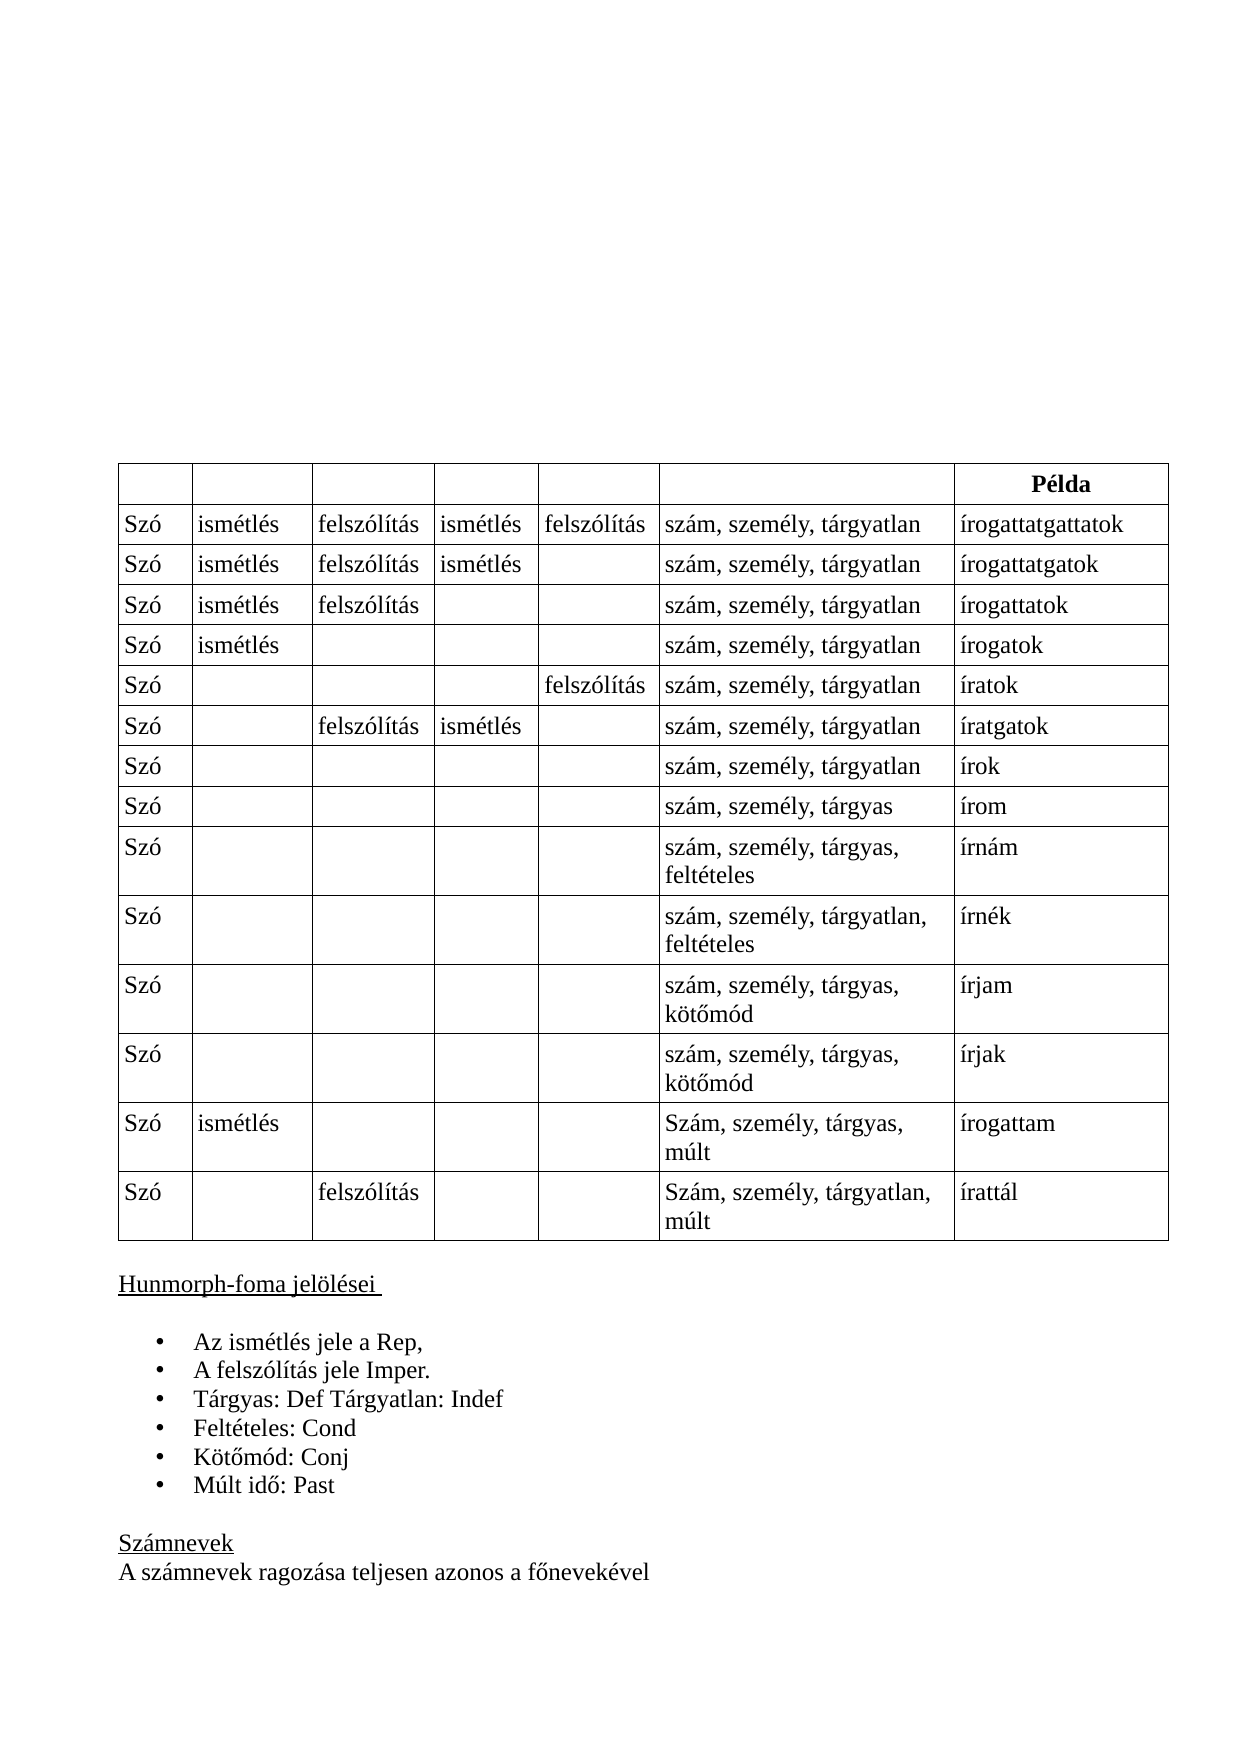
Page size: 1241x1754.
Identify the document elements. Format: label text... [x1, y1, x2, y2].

table_cell szám, személy, tárgyatlan [660, 505, 954, 544]
table_cell [539, 1172, 659, 1240]
text A számnevek ragozása teljesen azonos a főnevekével [118, 1557, 1122, 1585]
table_cell [193, 787, 312, 826]
text Számnevek [118, 1528, 1122, 1557]
table_cell [435, 787, 538, 826]
table_cell [435, 625, 538, 665]
table_cell írogatok [955, 625, 1168, 665]
table_cell írogattatgattatok [955, 505, 1168, 544]
table_cell írogattatok [955, 585, 1168, 624]
table_cell [193, 746, 312, 786]
table_cell [435, 1034, 538, 1102]
table_cell Szám, személy, tárgyatlan, múlt [660, 1172, 954, 1240]
table_cell Szó [119, 666, 192, 705]
table_cell [435, 896, 538, 964]
table_cell [435, 585, 538, 624]
table_cell [539, 827, 659, 895]
table_cell szám, személy, tárgyatlan [660, 746, 954, 786]
table_header Példa [955, 464, 1168, 503]
table_cell szám, személy, tárgyas [660, 787, 954, 826]
table_header [193, 464, 312, 503]
text Hunmorph-foma jelölései [118, 1269, 1122, 1298]
table_cell [313, 666, 434, 705]
table_cell Szó [119, 1172, 192, 1240]
table_cell [193, 827, 312, 895]
list Feltételes: Cond [156, 1413, 1122, 1442]
table_cell Szó [119, 746, 192, 786]
table_cell ismétlés [193, 505, 312, 544]
table_cell Szó [119, 827, 192, 895]
table_cell [539, 706, 659, 745]
list Az ismétlés jele a Rep, [156, 1327, 1122, 1355]
list Múlt idő: Past [156, 1470, 1122, 1499]
table_cell szám, személy, tárgyas, feltételes [660, 827, 954, 895]
table_cell felszólítás [313, 585, 434, 624]
table_cell felszólítás [539, 666, 659, 705]
table_cell [539, 965, 659, 1033]
table_cell szám, személy, tárgyatlan [660, 585, 954, 624]
table_cell [539, 896, 659, 964]
table_cell írom [955, 787, 1168, 826]
table_cell felszólítás [313, 505, 434, 544]
table_cell íratgatok [955, 706, 1168, 745]
table_cell [539, 1103, 659, 1171]
table_cell írok [955, 746, 1168, 786]
table_header [119, 464, 192, 503]
table_cell [539, 787, 659, 826]
table_cell [435, 746, 538, 786]
table_cell [193, 666, 312, 705]
table_cell Szó [119, 1103, 192, 1171]
table_cell felszólítás [313, 545, 434, 584]
table_cell ismétlés [435, 706, 538, 745]
table_cell [193, 965, 312, 1033]
table_cell íratok [955, 666, 1168, 705]
table_cell [435, 1172, 538, 1240]
list Kötőmód: Conj [156, 1442, 1122, 1470]
table_cell [313, 896, 434, 964]
list Tárgyas: Def Tárgyatlan: Indef [156, 1384, 1122, 1413]
table_cell [539, 585, 659, 624]
table_cell [313, 1034, 434, 1102]
table_cell Szó [119, 706, 192, 745]
table_cell Szó [119, 545, 192, 584]
table_cell Szám, személy, tárgyas, múlt [660, 1103, 954, 1171]
table_cell Szó [119, 787, 192, 826]
table_cell [435, 666, 538, 705]
table_cell írnék [955, 896, 1168, 964]
table_cell Szó [119, 585, 192, 624]
list A felszólítás jele Imper. [156, 1355, 1122, 1384]
table_cell [435, 827, 538, 895]
table_cell [435, 1103, 538, 1171]
table_cell [313, 746, 434, 786]
table_cell [193, 1172, 312, 1240]
table_cell ismétlés [435, 505, 538, 544]
table_cell [193, 706, 312, 745]
table_cell [539, 545, 659, 584]
table_cell felszólítás [313, 706, 434, 745]
table_cell írnám [955, 827, 1168, 895]
table_cell szám, személy, tárgyatlan, feltételes [660, 896, 954, 964]
table_cell szám, személy, tárgyatlan [660, 545, 954, 584]
table_cell felszólítás [313, 1172, 434, 1240]
table_cell felszólítás [539, 505, 659, 544]
table_cell [193, 1034, 312, 1102]
table_cell [313, 827, 434, 895]
table_cell [435, 965, 538, 1033]
table_cell ismétlés [435, 545, 538, 584]
table_cell ismétlés [193, 625, 312, 665]
table_cell [313, 965, 434, 1033]
table_cell [539, 625, 659, 665]
table_cell Szó [119, 896, 192, 964]
table_header [313, 464, 434, 503]
table_cell Szó [119, 505, 192, 544]
table_cell [313, 625, 434, 665]
table_cell írjam [955, 965, 1168, 1033]
table_header [660, 464, 954, 503]
table_cell szám, személy, tárgyatlan [660, 666, 954, 705]
table_cell Szó [119, 1034, 192, 1102]
table_header [435, 464, 538, 503]
table_cell írattál [955, 1172, 1168, 1240]
table_cell Szó [119, 965, 192, 1033]
table_cell [313, 1103, 434, 1171]
table_cell ismétlés [193, 545, 312, 584]
table_cell Szó [119, 625, 192, 665]
table_cell szám, személy, tárgyatlan [660, 625, 954, 665]
table_cell [539, 1034, 659, 1102]
table_cell írjak [955, 1034, 1168, 1102]
table_cell szám, személy, tárgyas, kötőmód [660, 1034, 954, 1102]
table_cell írogattatgatok [955, 545, 1168, 584]
table_header [539, 464, 659, 503]
table_cell írogattam [955, 1103, 1168, 1171]
table_cell [539, 746, 659, 786]
table_cell szám, személy, tárgyas, kötőmód [660, 965, 954, 1033]
table_cell [193, 896, 312, 964]
table_cell ismétlés [193, 1103, 312, 1171]
table_cell szám, személy, tárgyatlan [660, 706, 954, 745]
table_cell ismétlés [193, 585, 312, 624]
table_cell [313, 787, 434, 826]
